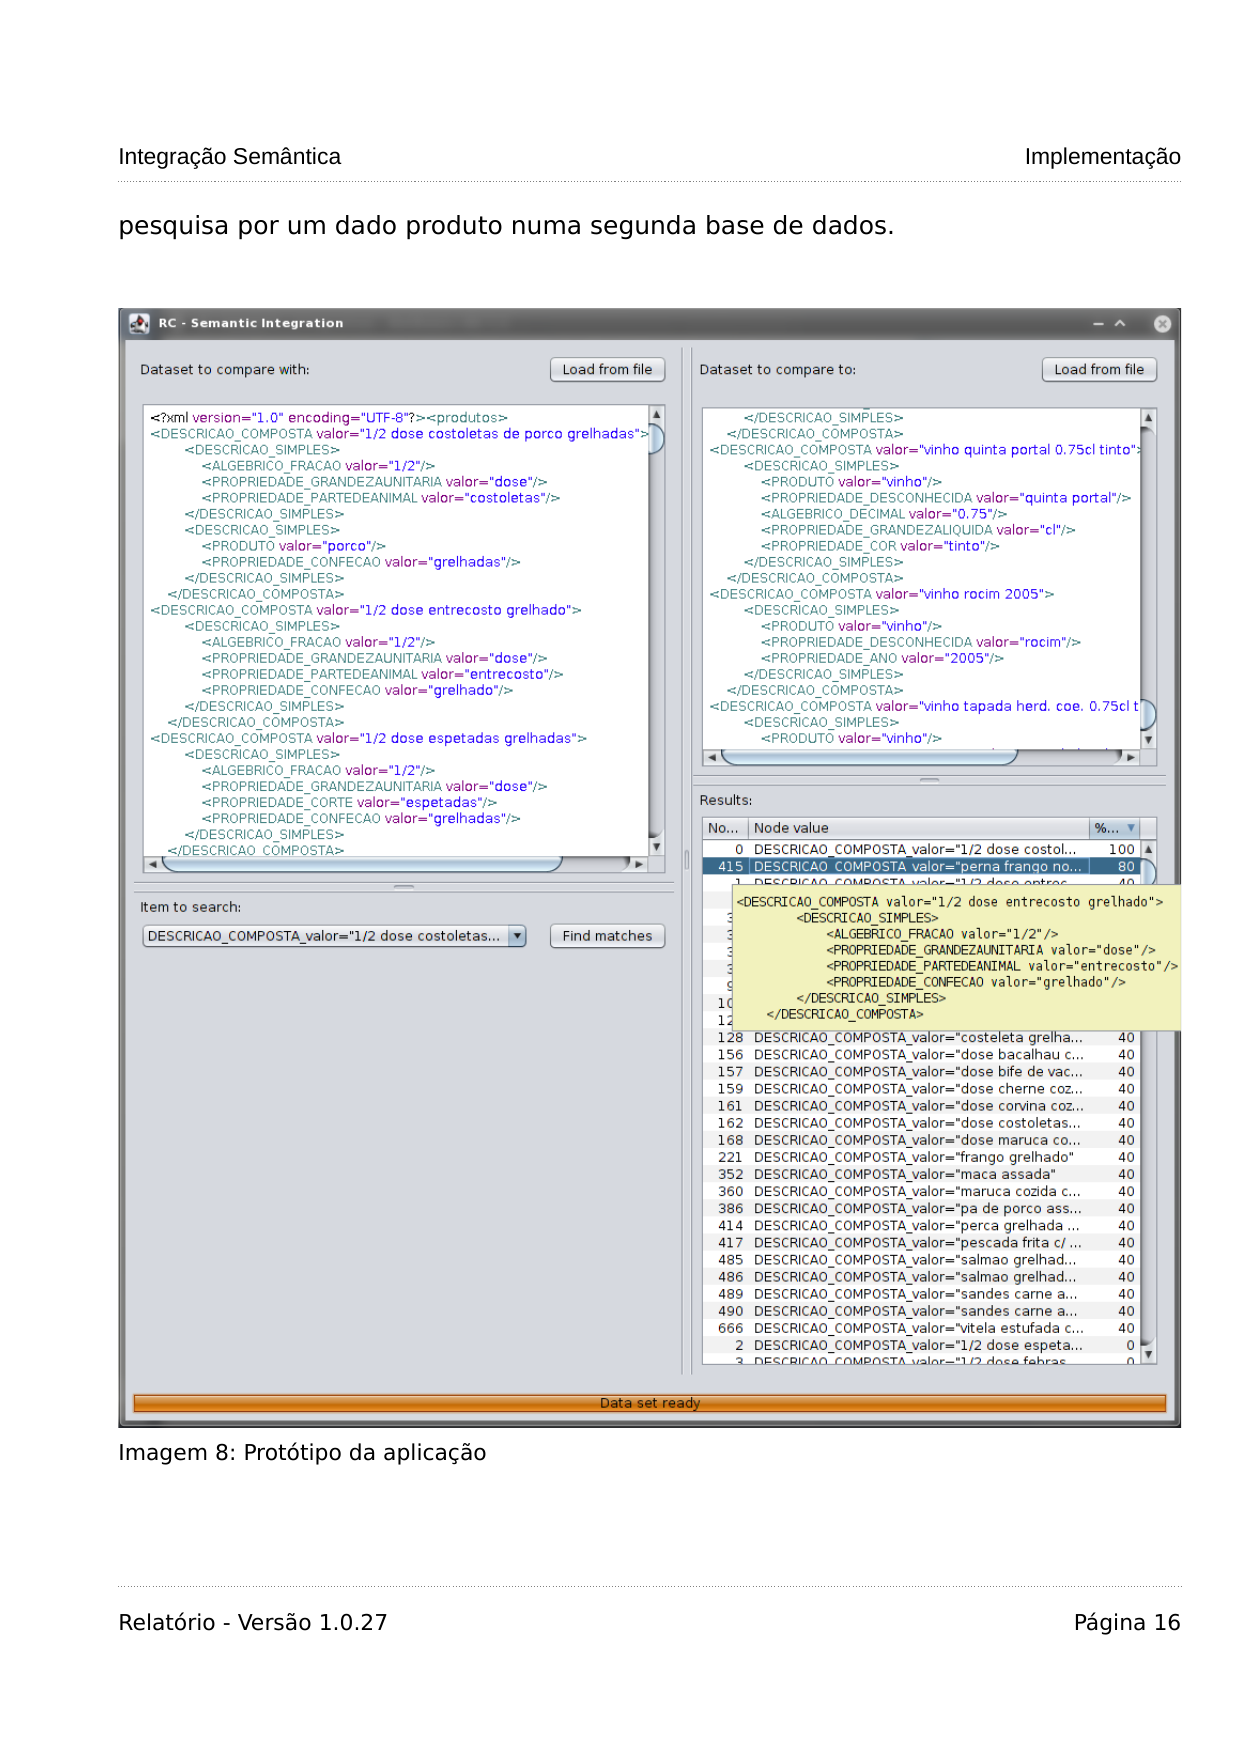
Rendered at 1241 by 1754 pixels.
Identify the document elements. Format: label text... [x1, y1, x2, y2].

text Imagem 8: Protótipo da aplicação [118, 1428, 1181, 1466]
text pesquisa por um dado produto numa segunda base de dados. [118, 211, 1181, 240]
picture [118, 308, 1182, 1428]
